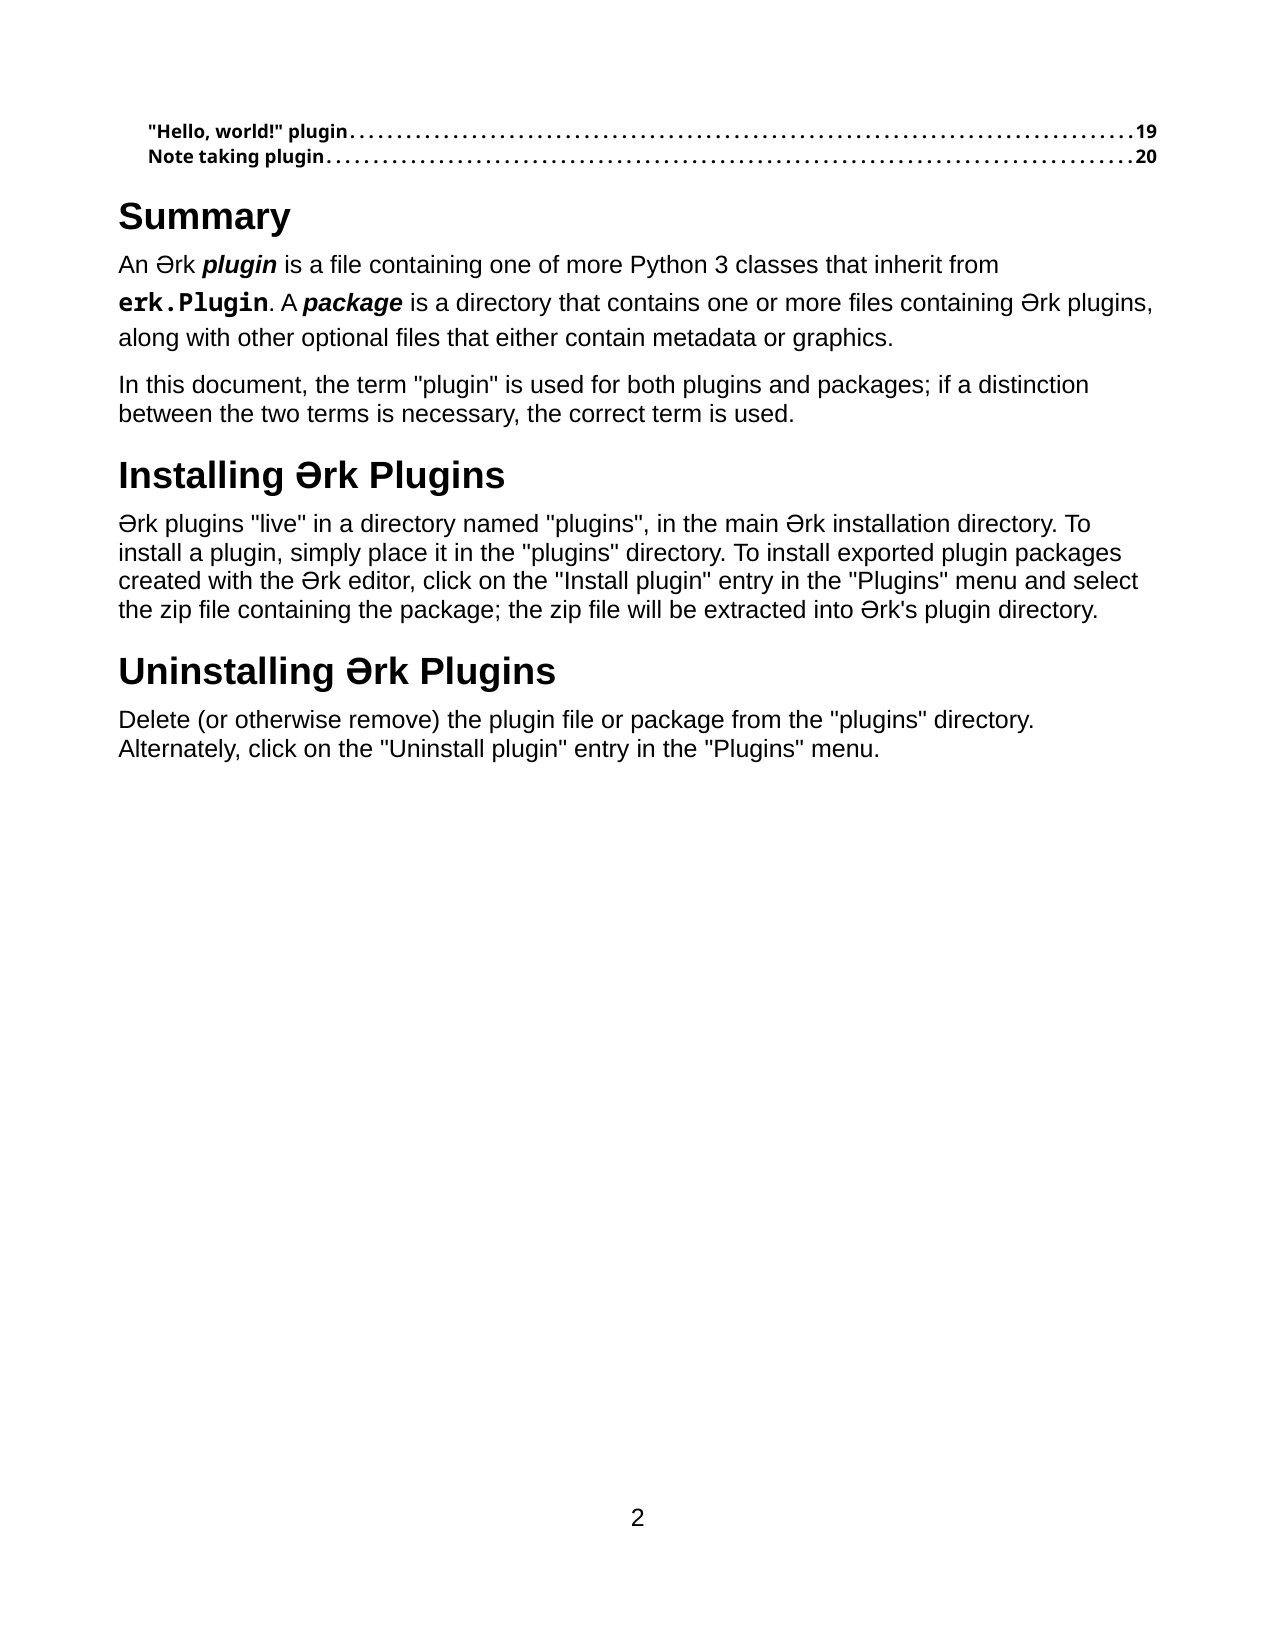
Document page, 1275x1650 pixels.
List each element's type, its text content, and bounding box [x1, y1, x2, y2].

text Delete (or otherwise remove) the plugin file or package from the "plugins" directory. Alternately, click on the "Uninstall plugin" entry in the "Plugins" menu. [118, 705, 1157, 762]
text An Ərk plugin is a file containing one of more Python 3 classes that inherit from erk.Plugin. A package is a directory that contains one or more files containing Ərk plugins, along with other optional files that either contain metadata or graphics. [118, 250, 1157, 351]
subtitle Uninstalling Ərk Plugins [118, 649, 1157, 692]
subtitle Summary [118, 194, 1157, 238]
text Ərk plugins "live" in a directory named "plugins", in the main Ərk installation directory. To install a plugin, simply place it in the "plugins" directory. To install exported plugin packages created with the Ərk editor, click on the "Install plugin" entry in the "Plugins" menu and select the zip file containing the package; the zip file will be extracted into Ərk's plugin directory. [118, 509, 1157, 624]
text In this document, the term "plugin" is used for both plugins and packages; if a distinction between the two terms is necessary, the correct term is used. [118, 370, 1157, 428]
text "Hello, world!" plugin 19 [148, 118, 1157, 144]
text Note taking plugin 20 [148, 144, 1157, 169]
subtitle Installing Ərk Plugins [118, 453, 1157, 496]
